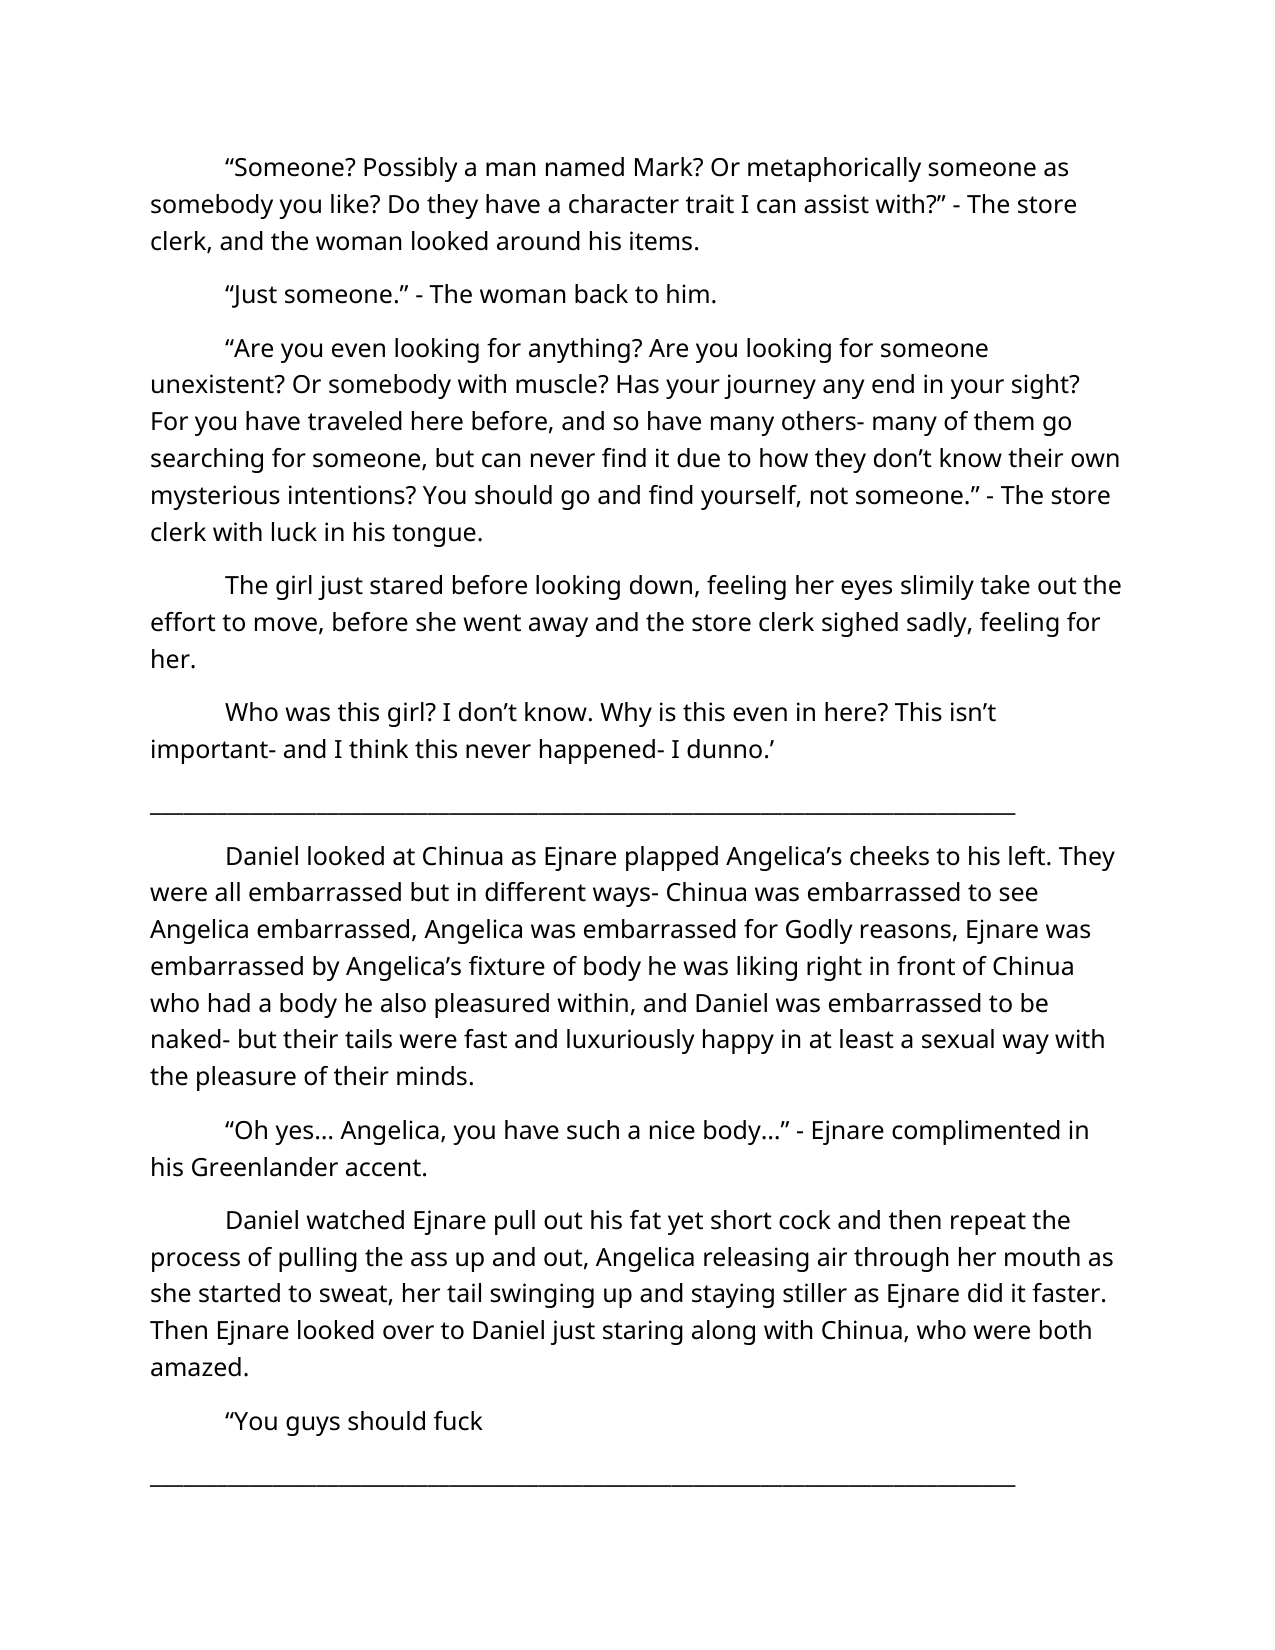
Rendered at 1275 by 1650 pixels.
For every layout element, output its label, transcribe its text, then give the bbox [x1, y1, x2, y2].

text ______________________________________________________________________________ [150, 1457, 1125, 1491]
text The girl just stared before looking down, feeling her eyes slimily take out the effort to move, before she went away and the store clerk sighed sadly, feeling for her. [150, 568, 1125, 675]
text “Are you even looking for anything? Are you looking for someone unexistent? Or somebody with muscle? Has your journey any end in your sight? For you have traveled here before, and so have many others- many of them go searching for someone, but can never find it due to how they don’t know their own mysterious intentions? You should go and find yourself, not someone.” - The store clerk with luck in his tongue. [150, 330, 1125, 548]
text Who was this girl? I don’t know. Why is this even in here? This isn’t important- and I think this never happened- I dunno.’ [150, 695, 1125, 766]
text “Someone? Possibly a man named Mark? Or metaphorically someone as somebody you like? Do they have a character trait I can assist with?” - The store clerk, and the woman looked around his items. [150, 150, 1125, 258]
text “Oh yes… Angelica, you have such a nice body…” - Ejnare complimented in his Greenlander accent. [150, 1112, 1125, 1183]
text “You guys should fuck [150, 1403, 1125, 1437]
text Daniel looked at Chinua as Ejnare plapped Angelica’s cheeks to his left. They were all embarrassed but in different ways- Chinua was embarrassed to see Angelica embarrassed, Angelica was embarrassed for Godly reasons, Ejnare was embarrassed by Angelica’s fixture of body he was liking right in front of Chinua who had a body he also pleasured within, and Daniel was embarrassed to be naked- but their tails were fast and luxuriously happy in at least a sexual way with the pleasure of their minds. [150, 838, 1125, 1093]
text Daniel watched Ejnare pull out his fat yet short cock and then repeat the process of pulling the ass up and out, Angelica releasing air through her mouth as she started to sweat, her tail swinging up and staying stiller as Ejnare did it faster. Then Ejnare looked over to Daniel just staring along with Chinua, who were both amazed. [150, 1203, 1125, 1384]
text ______________________________________________________________________________ [150, 785, 1125, 819]
text “Just someone.” - The woman back to him. [150, 277, 1125, 311]
